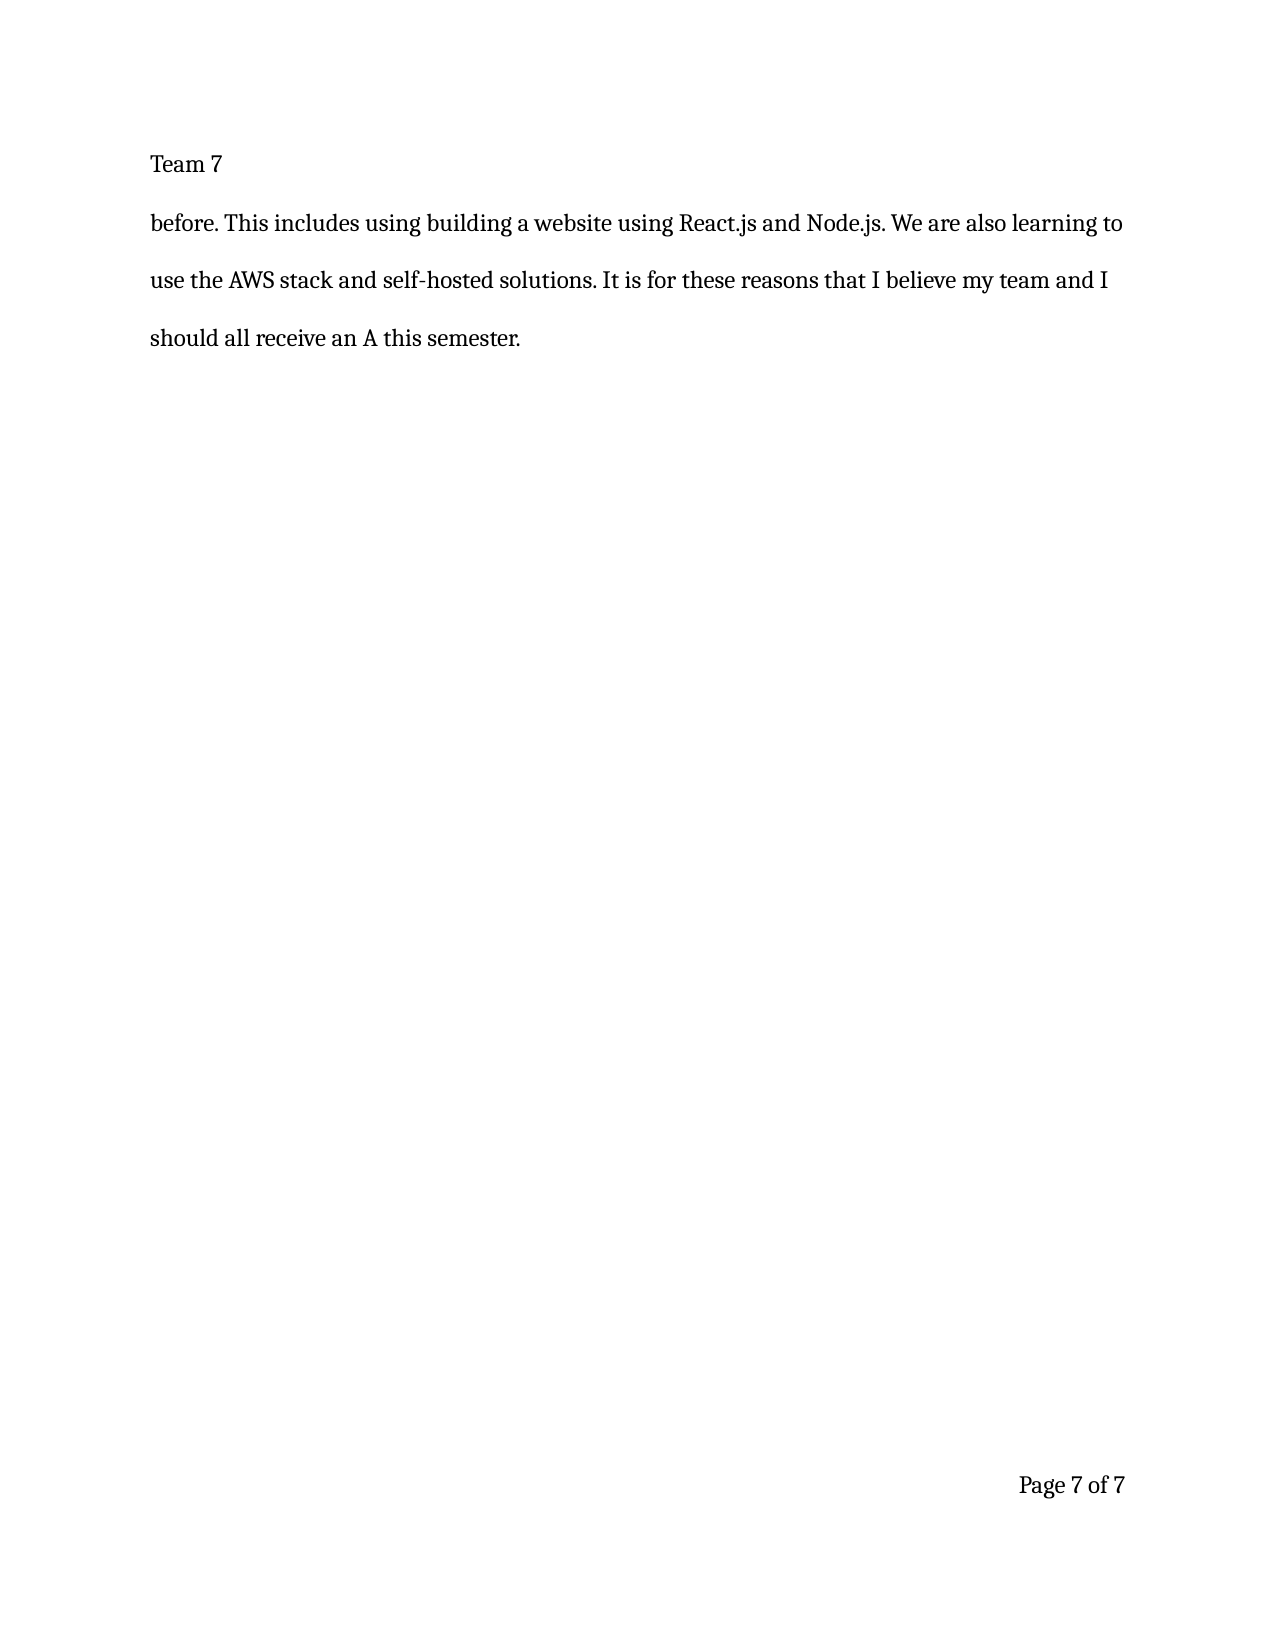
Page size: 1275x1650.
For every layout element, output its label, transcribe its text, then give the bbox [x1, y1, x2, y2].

text before. This includes using building a website using React.js and Node.js. We are also learning to use the AWS stack and self-hosted solutions. It is for these reasons that I believe my team and I should all receive an A this semester. [150, 209, 1125, 352]
